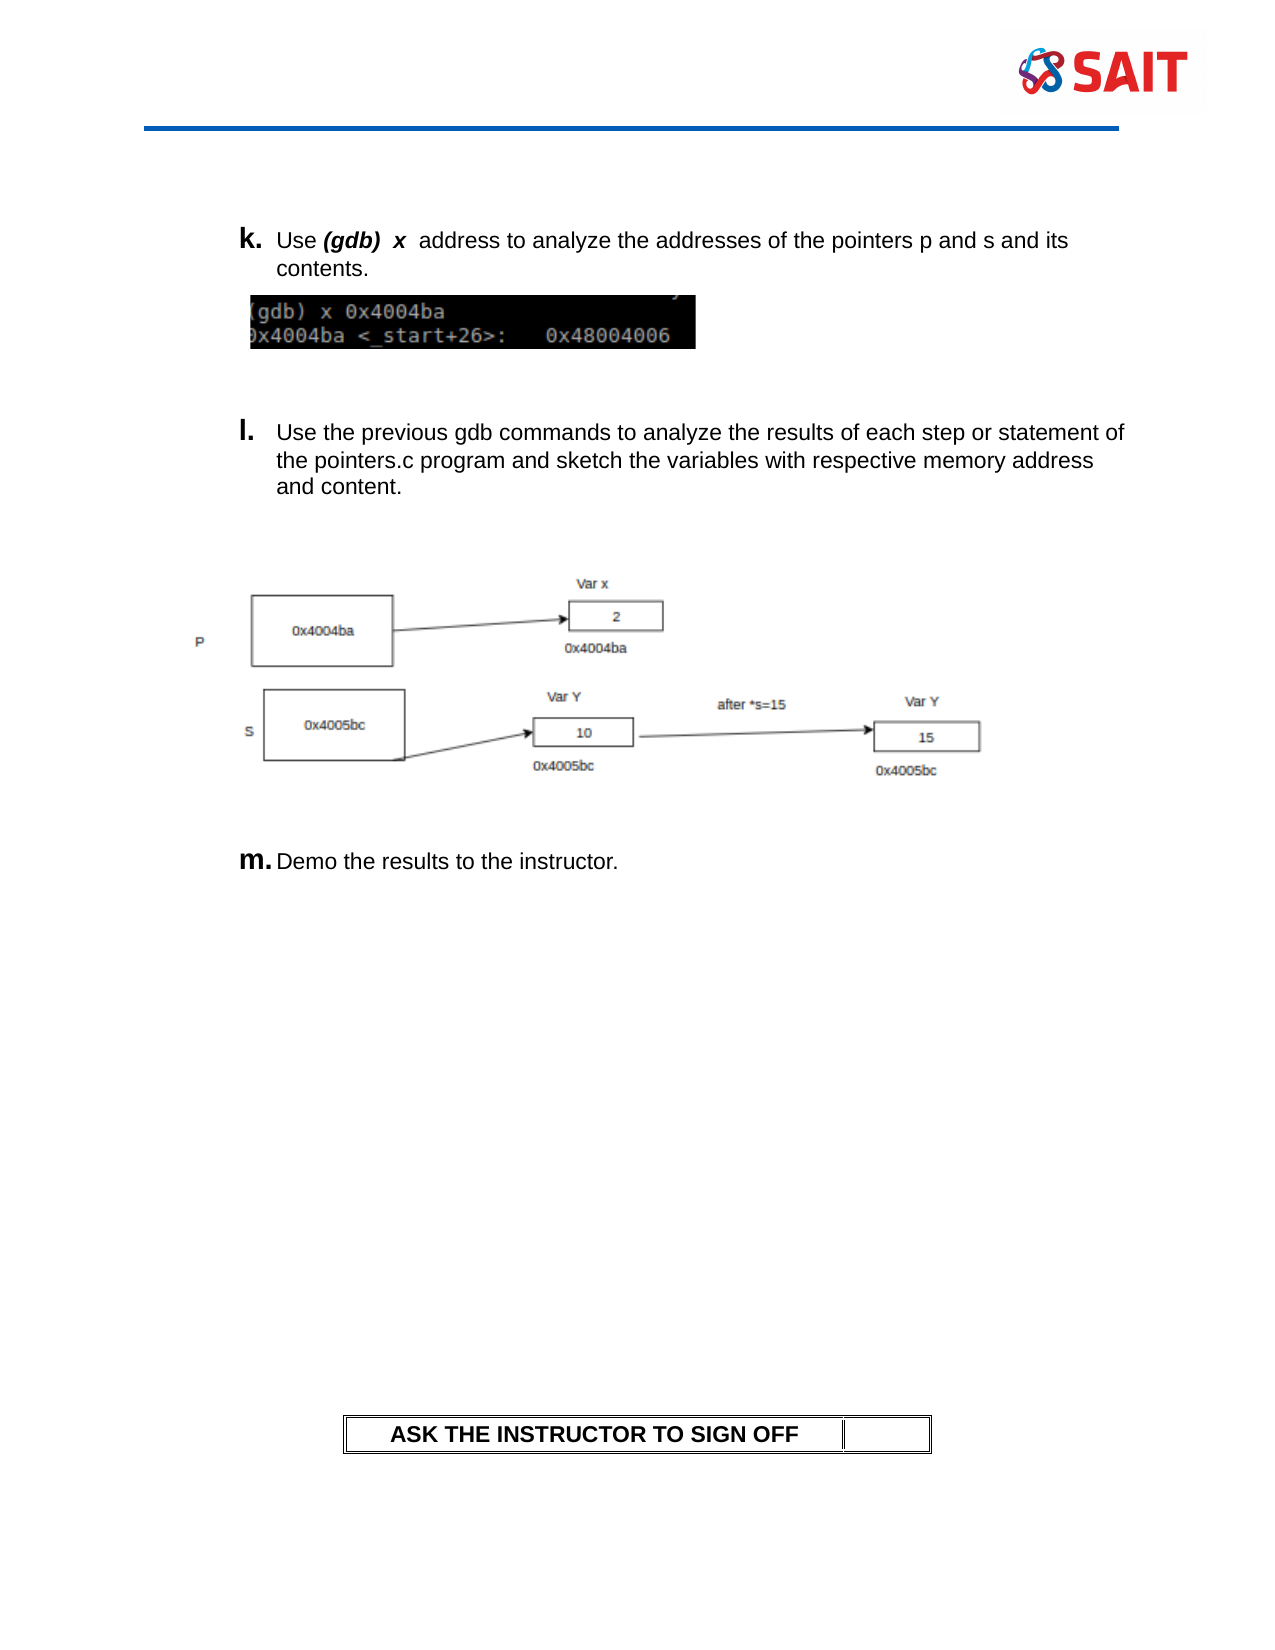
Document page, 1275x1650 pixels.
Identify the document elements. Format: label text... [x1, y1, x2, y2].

list Use the previous gdb commands to analyze the results of each step or statement of the pointers.c program and sketch the variables with respective memory address and content. [238, 413, 1125, 499]
table_header [844, 1418, 929, 1451]
list Demo the results to the instructor. [238, 842, 1125, 875]
list Use (gdb) x address to analyze the addresses of the pointers p and s and its contents. [238, 221, 1125, 281]
picture [999, 28, 1207, 114]
picture [250, 295, 696, 349]
picture [179, 515, 991, 829]
table_header ASK THE INSTRUCTOR TO SIGN OFF [347, 1416, 844, 1451]
